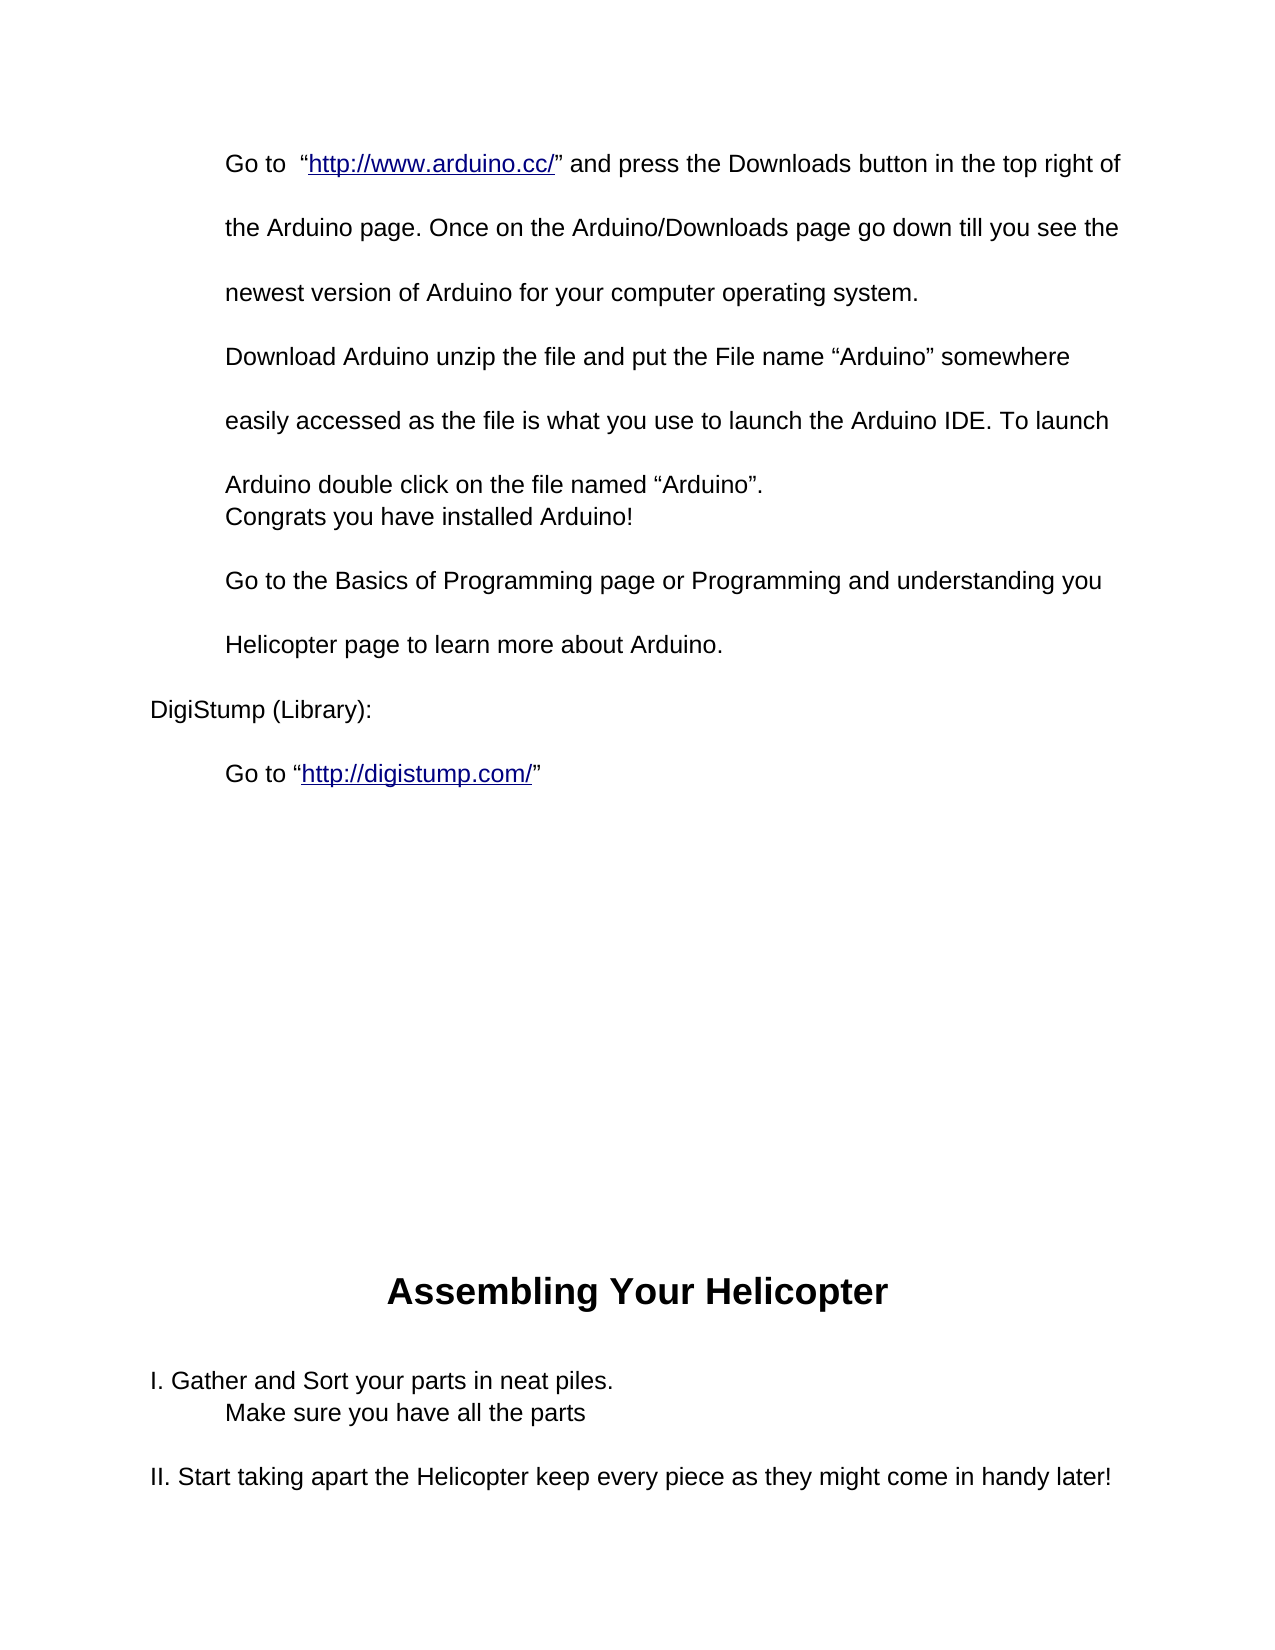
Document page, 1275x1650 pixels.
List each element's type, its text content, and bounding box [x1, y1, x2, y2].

text Go to “http://www.arduino.cc/” and press the Downloads button in the top right of [225, 150, 1125, 178]
text Go to the Basics of Programming page or Programming and understanding you [150, 567, 1125, 595]
text Go to “http://digistump.com/” [150, 759, 1125, 787]
text II. Start taking apart the Helicopter keep every piece as they might come in handy later! [150, 1463, 1125, 1491]
text Download Arduino unzip the file and put the File name “Arduino” somewhere [225, 342, 1125, 370]
text Congrats you have installed Arduino! [225, 503, 1125, 531]
text Helicopter page to learn more about Arduino. [150, 631, 1125, 659]
text the Arduino page. Once on the Arduino/Downloads page go down till you see the [225, 214, 1125, 242]
text Make sure you have all the parts [150, 1398, 1125, 1426]
text DigiStump (Library): [150, 695, 1125, 723]
text Assembling Your Helicopter [150, 1270, 1125, 1312]
text I. Gather and Sort your parts in neat piles. [150, 1366, 1125, 1394]
text newest version of Arduino for your computer operating system. [225, 278, 1125, 306]
text Arduino double click on the file named “Arduino”. [225, 471, 1125, 499]
text easily accessed as the file is what you use to launch the Arduino IDE. To launch [225, 407, 1125, 434]
